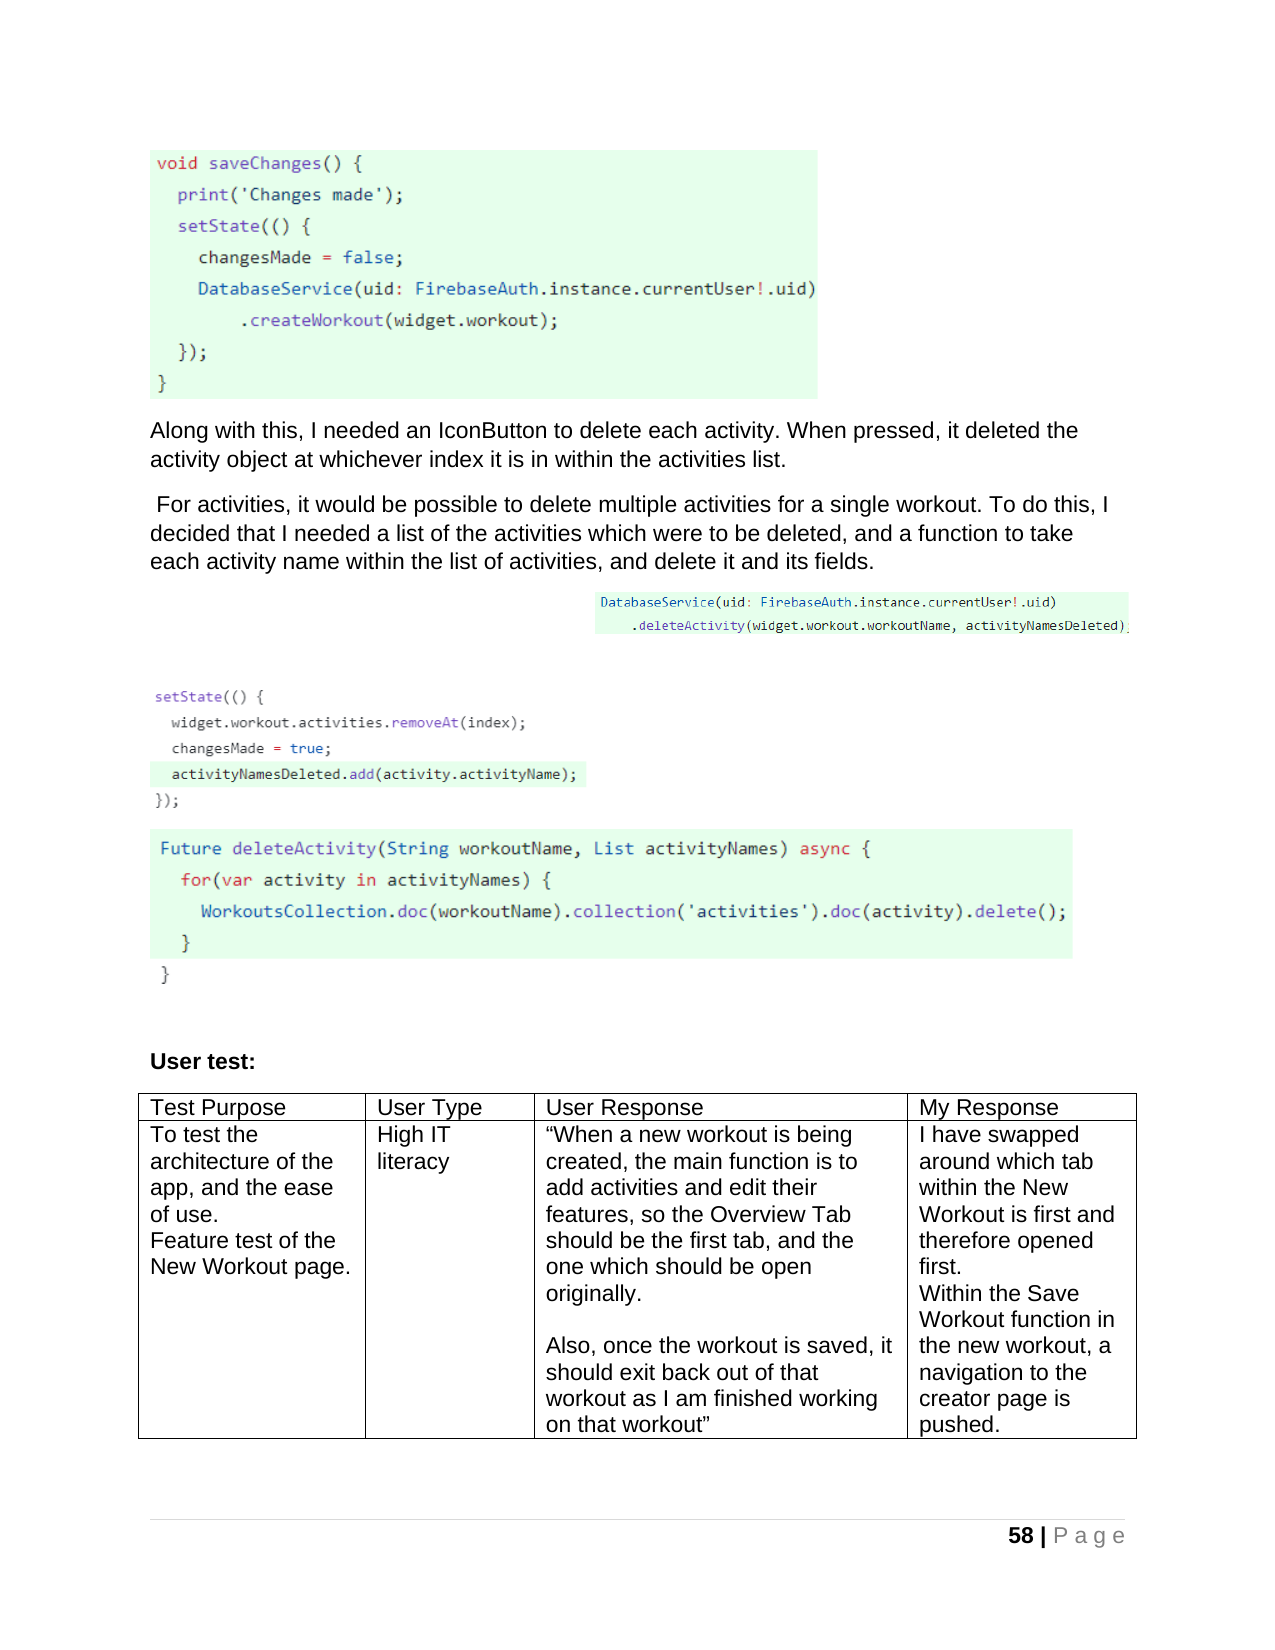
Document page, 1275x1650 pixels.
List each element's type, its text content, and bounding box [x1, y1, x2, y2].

list User test: [150, 1302, 1125, 1328]
picture [620, 938, 1134, 983]
table_cell To test the architecture of the app, and the ease of use. Feature test of the New Workout page. [139, 1375, 365, 1481]
list However, due to the design of the New Workout page (which used a single save button independent of each activity), I had no way so save any details which would be changed for each activity. This means that nothing was pushed to the database. To solve this issue, I needed a “Save changes” button which appears only when a detail has been edited. This save button pivoted on a boolean value which could be toggled whenever details needed to be changed, and toggled back once the saveChanges function was performed. Initially, to save the changes made to edit the workout, all I did was recreate the workout which would overwrite the activities. This was not good practice, and will be redone later due to the issues which it caused. [150, 252, 1125, 477]
list Along with this, I needed an IconButton to delete each activity. When pressed, it deleted the activity object at whichever index it is in within the activities list. [150, 764, 1125, 818]
table_header My Response [908, 1348, 1136, 1374]
table_header User Response [535, 1348, 907, 1374]
table_cell “When a new workout is being created, the main function is to add activities and edit their features, so the Overview Tab should be the first tab, and the one which should be open originally. Also, once the workout is saved, it should exit back out of that workout as I am finished working on that workout” [535, 1375, 907, 1481]
list For activities, it would be possible to delete multiple activities for a single workout. To do this, I decided that I needed a list of the activities which were to be deleted, and a function to take each activity name within the list of activities, and delete it and its fields. [150, 837, 1125, 920]
table_header Test Purpose [139, 1348, 365, 1374]
picture [150, 1082, 1073, 1238]
picture [150, 496, 818, 745]
table_cell High IT literacy [366, 1375, 534, 1481]
list Now that workouts could be both accessed and deleted within the Edit Workouts page, it was time to work on each workout and its details. As shown above, the activities can be retrived in the order that they were created within. The next step was to edit these activities themselves. Just as within the Create Workout page, I needed to be able to edit each activity, and so when using the ListBuilder, I could take each activity object and edit them from their index within the lsit of objects. From this, I can open the same editActivity class which is used before (which meant I did not have to rewrite the same code). This is shown in EDIT_PAGE_V2. [150, 150, 1125, 233]
picture [150, 939, 587, 1065]
table_cell I have swapped around which tab within the New Workout is first and therefore opened first. Within the Save Workout function in the new workout, a navigation to the creator page is pushed. [908, 1375, 1136, 1481]
table_header User Type [366, 1348, 534, 1374]
